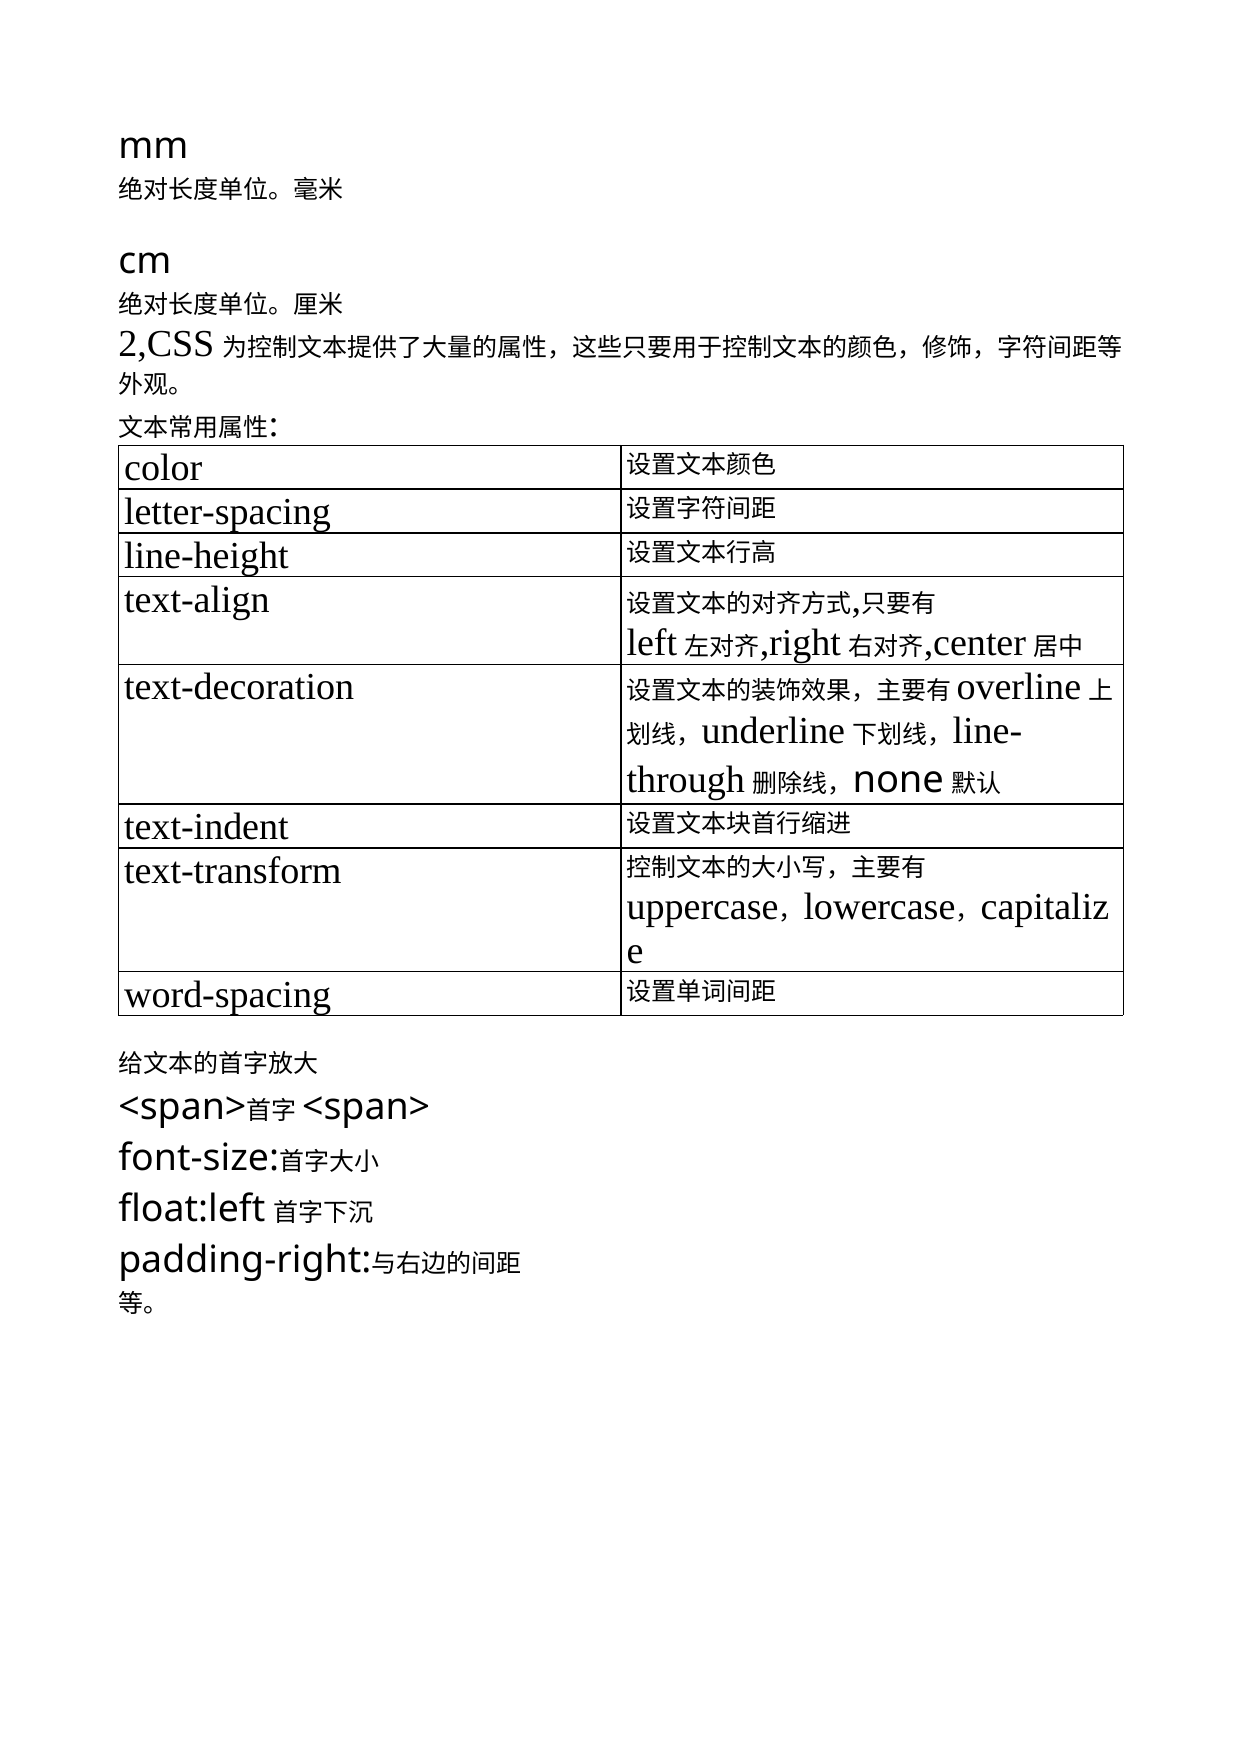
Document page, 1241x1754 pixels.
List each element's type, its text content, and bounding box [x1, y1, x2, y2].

table_cell 设置文本块首行缩进 [622, 805, 1123, 847]
table_cell text-decoration [119, 665, 620, 803]
table_cell 设置单词间距 [622, 972, 1123, 1015]
text 2,CSS为控制文本提供了大量的属性，这些只要用于控制文本的颜色，修饰，字符间距等外观。 [118, 321, 1122, 401]
text cm [118, 233, 1122, 284]
text 绝对长度单位。厘米 [118, 284, 1122, 321]
table_cell text-align [119, 577, 620, 664]
table_header color [119, 446, 620, 488]
text float:left首字下沉 [118, 1182, 1122, 1233]
table_cell word-spacing [119, 972, 620, 1015]
text mm [118, 118, 1122, 169]
text padding-right:与右边的间距 [118, 1233, 1122, 1284]
text 绝对长度单位。毫米 [118, 169, 1122, 205]
table_cell 控制文本的大小写，主要有uppercase，lowercase，capitalize [622, 849, 1123, 971]
table_header 设置文本颜色 [622, 446, 1123, 488]
text font-size:首字大小 [118, 1131, 1122, 1182]
table_cell text-transform [119, 849, 620, 971]
table_cell 设置文本的对齐方式,只要有 left左对齐,right右对齐,center居中 [622, 577, 1123, 664]
table_cell text-indent [119, 805, 620, 847]
text <span>首字 <span> [118, 1080, 1122, 1131]
table_cell 设置文本的装饰效果，主要有overline上划线，underline下划线，line-through删除线，none默认 [622, 665, 1123, 803]
text 给文本的首字放大 [118, 1043, 1122, 1080]
table_cell 设置字符间距 [622, 490, 1123, 532]
table_cell 设置文本行高 [622, 534, 1123, 576]
text 等。 [118, 1284, 1122, 1320]
table_cell letter-spacing [119, 490, 620, 532]
text 文本常用属性: [118, 401, 1122, 444]
table_cell line-height [119, 534, 620, 576]
